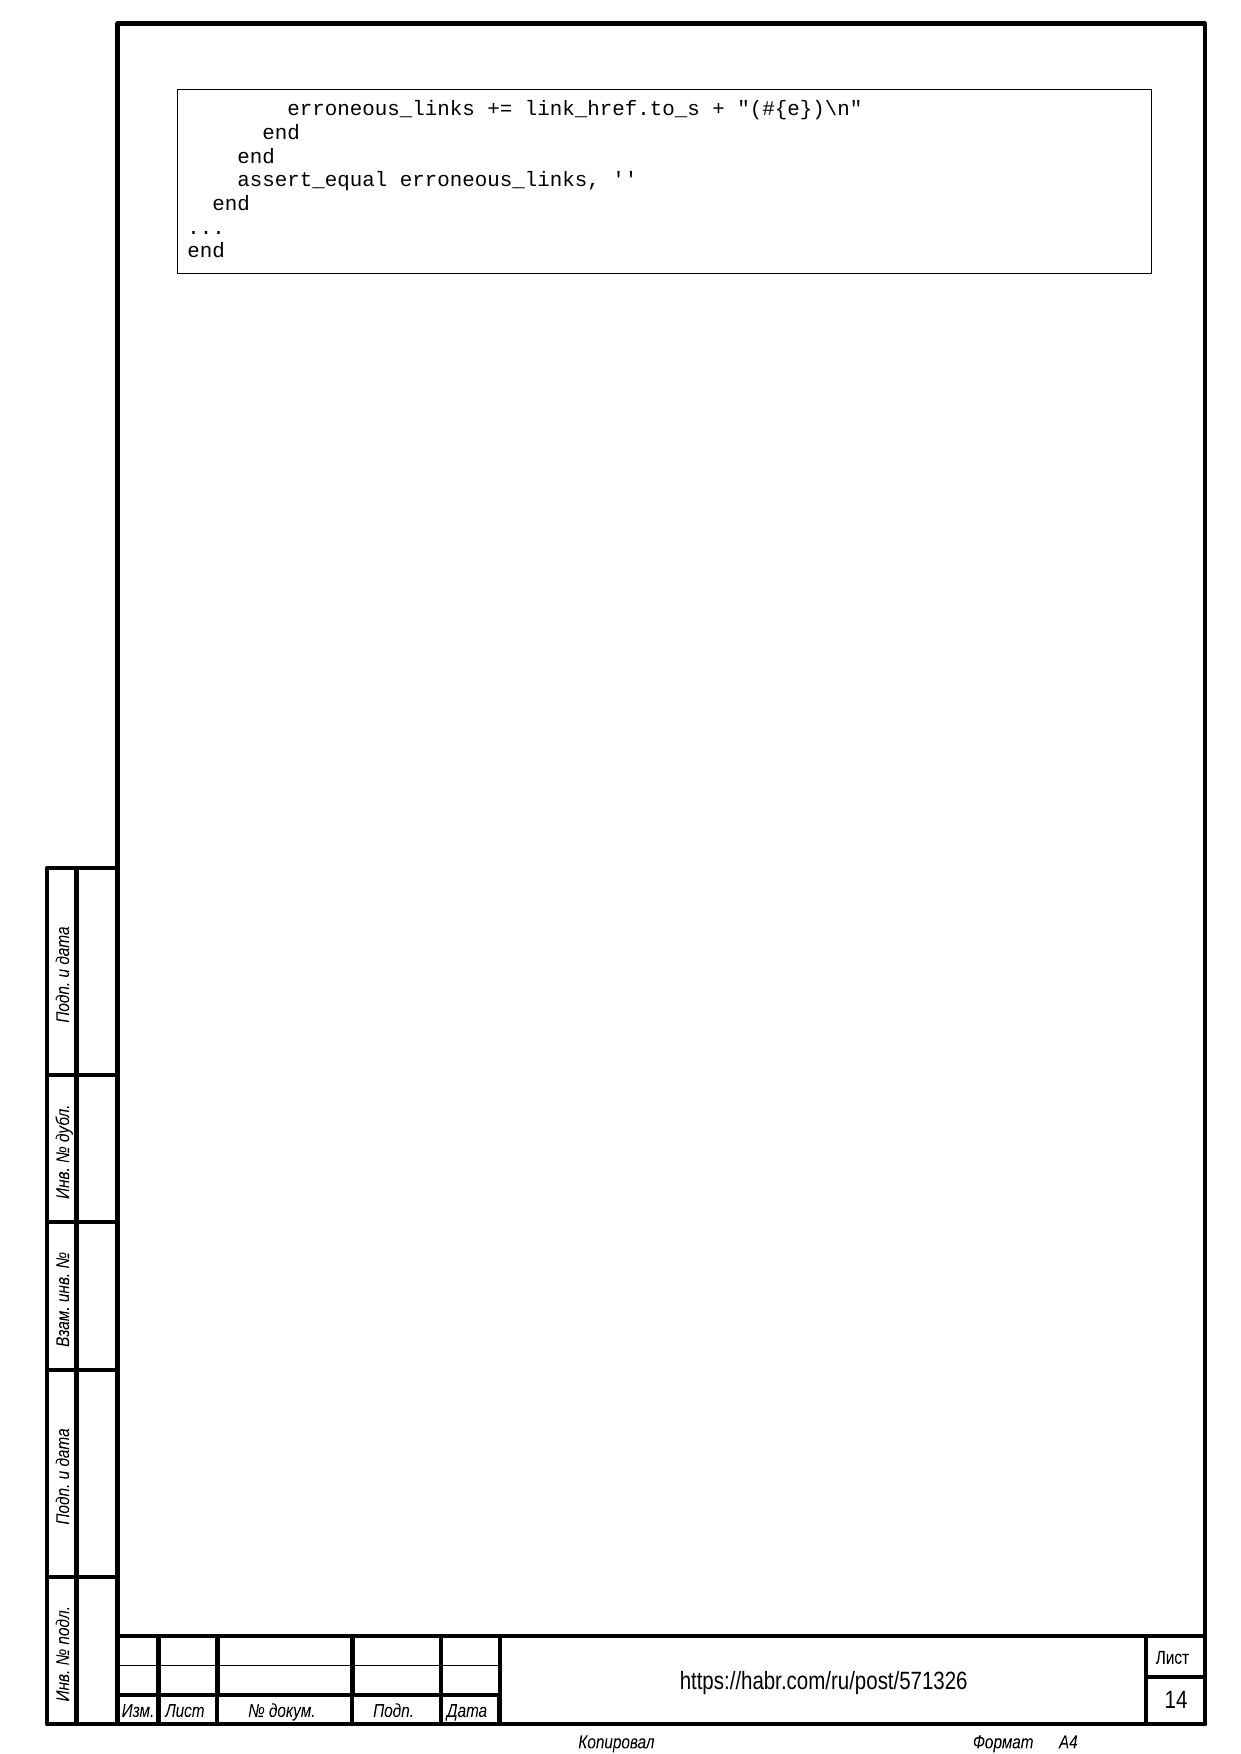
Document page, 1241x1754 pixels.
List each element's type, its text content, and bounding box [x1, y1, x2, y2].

list erroneous_links += link_href.to_s + "(#{e})\n" end end assert_equal erroneous_links, '' end ... end [178, 90, 1151, 273]
